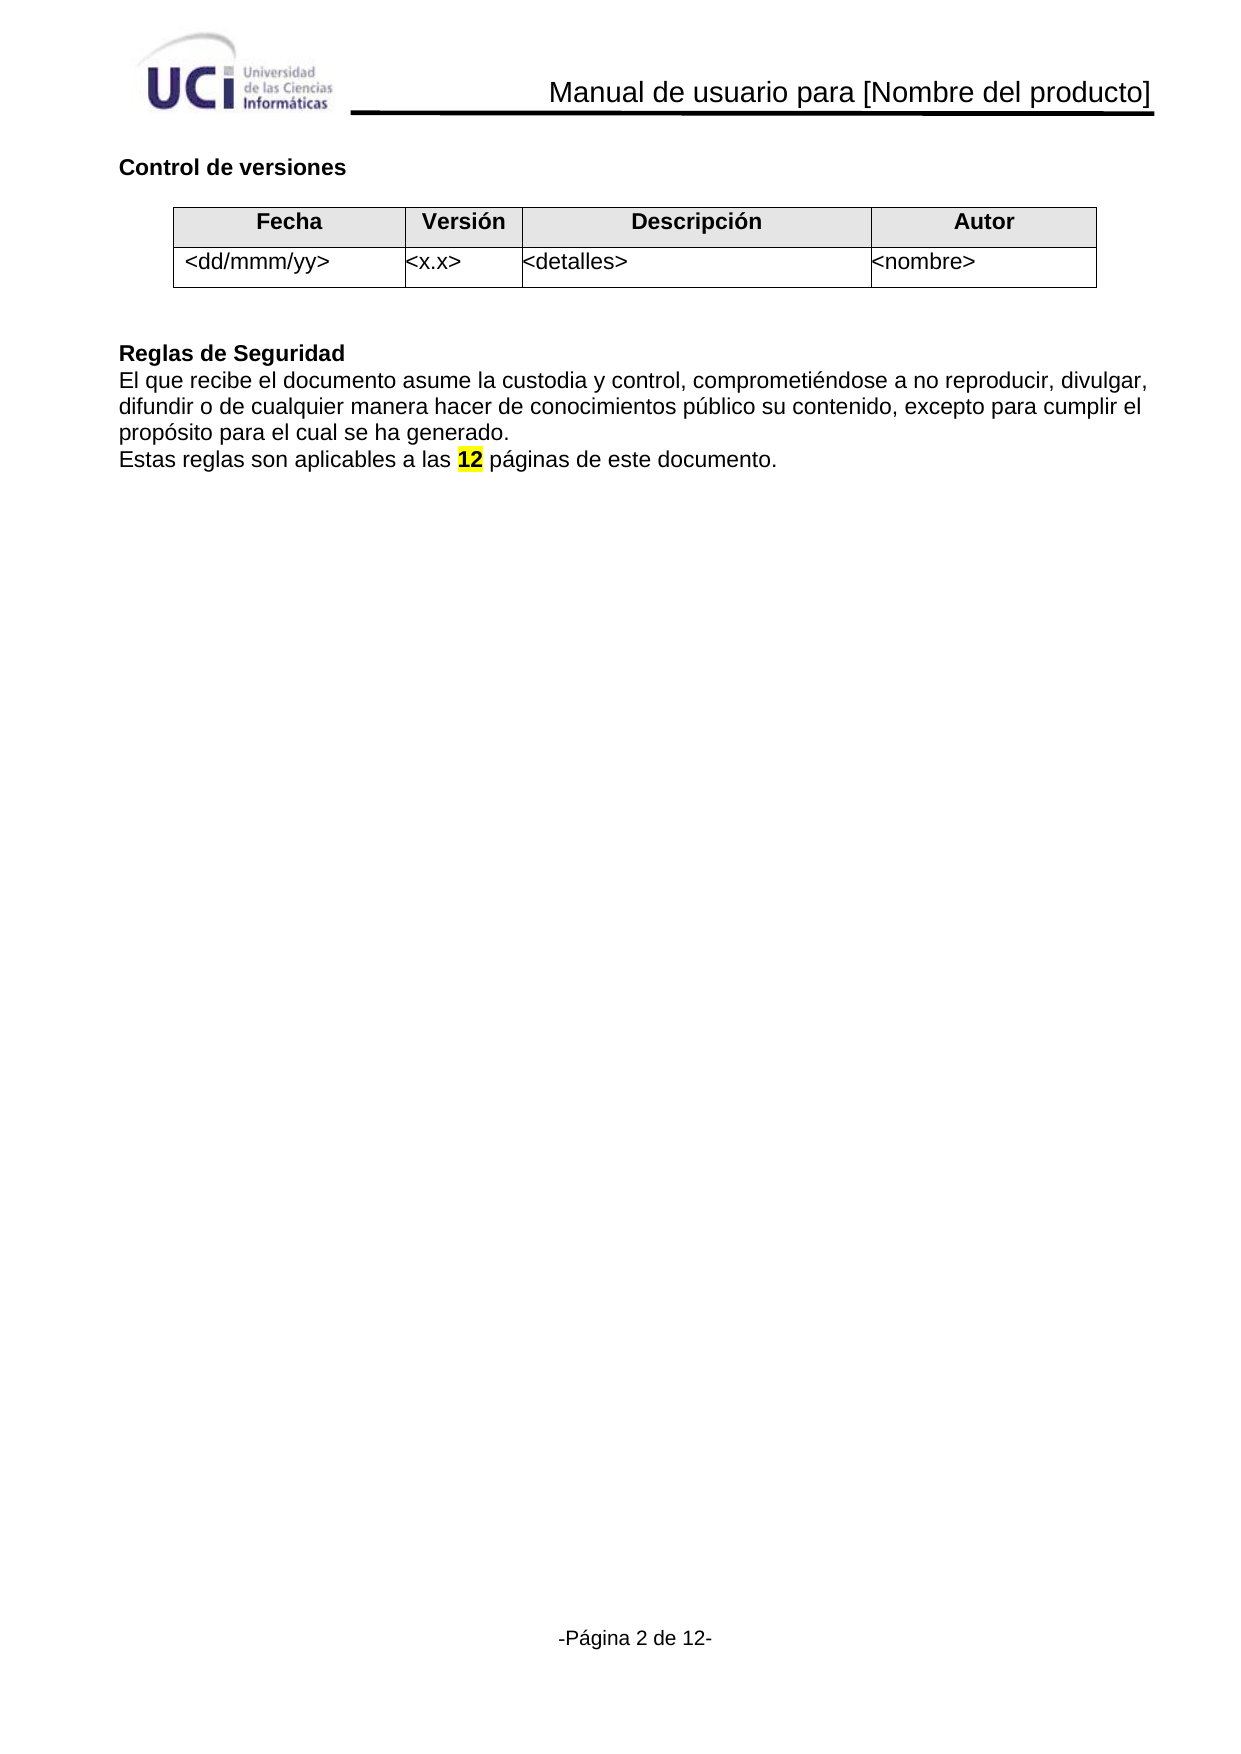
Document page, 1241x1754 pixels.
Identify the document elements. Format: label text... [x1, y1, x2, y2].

table_header Descripción [523, 208, 871, 247]
table_header Versión [406, 208, 522, 247]
table_cell <x.x> [406, 248, 522, 287]
text Reglas de Seguridad [118, 340, 1152, 367]
table_cell <detalles> [523, 248, 871, 287]
text El que recibe el documento asume la custodia y control, comprometiéndose a no reproducir, divulgar, difundir o de cualquier manera hacer de conocimientos público su contenido, excepto para cumplir el propósito para el cual se ha generado. [118, 367, 1152, 446]
table_cell <nombre> [872, 248, 1096, 287]
table_cell <dd/mmm/yy> [174, 248, 405, 287]
picture [130, 25, 340, 124]
text Control de versiones [118, 154, 1152, 180]
text Estas reglas son aplicables a las 12 páginas de este documento. [118, 446, 1152, 472]
table_header Autor [872, 208, 1096, 247]
table_header Fecha [174, 208, 405, 247]
